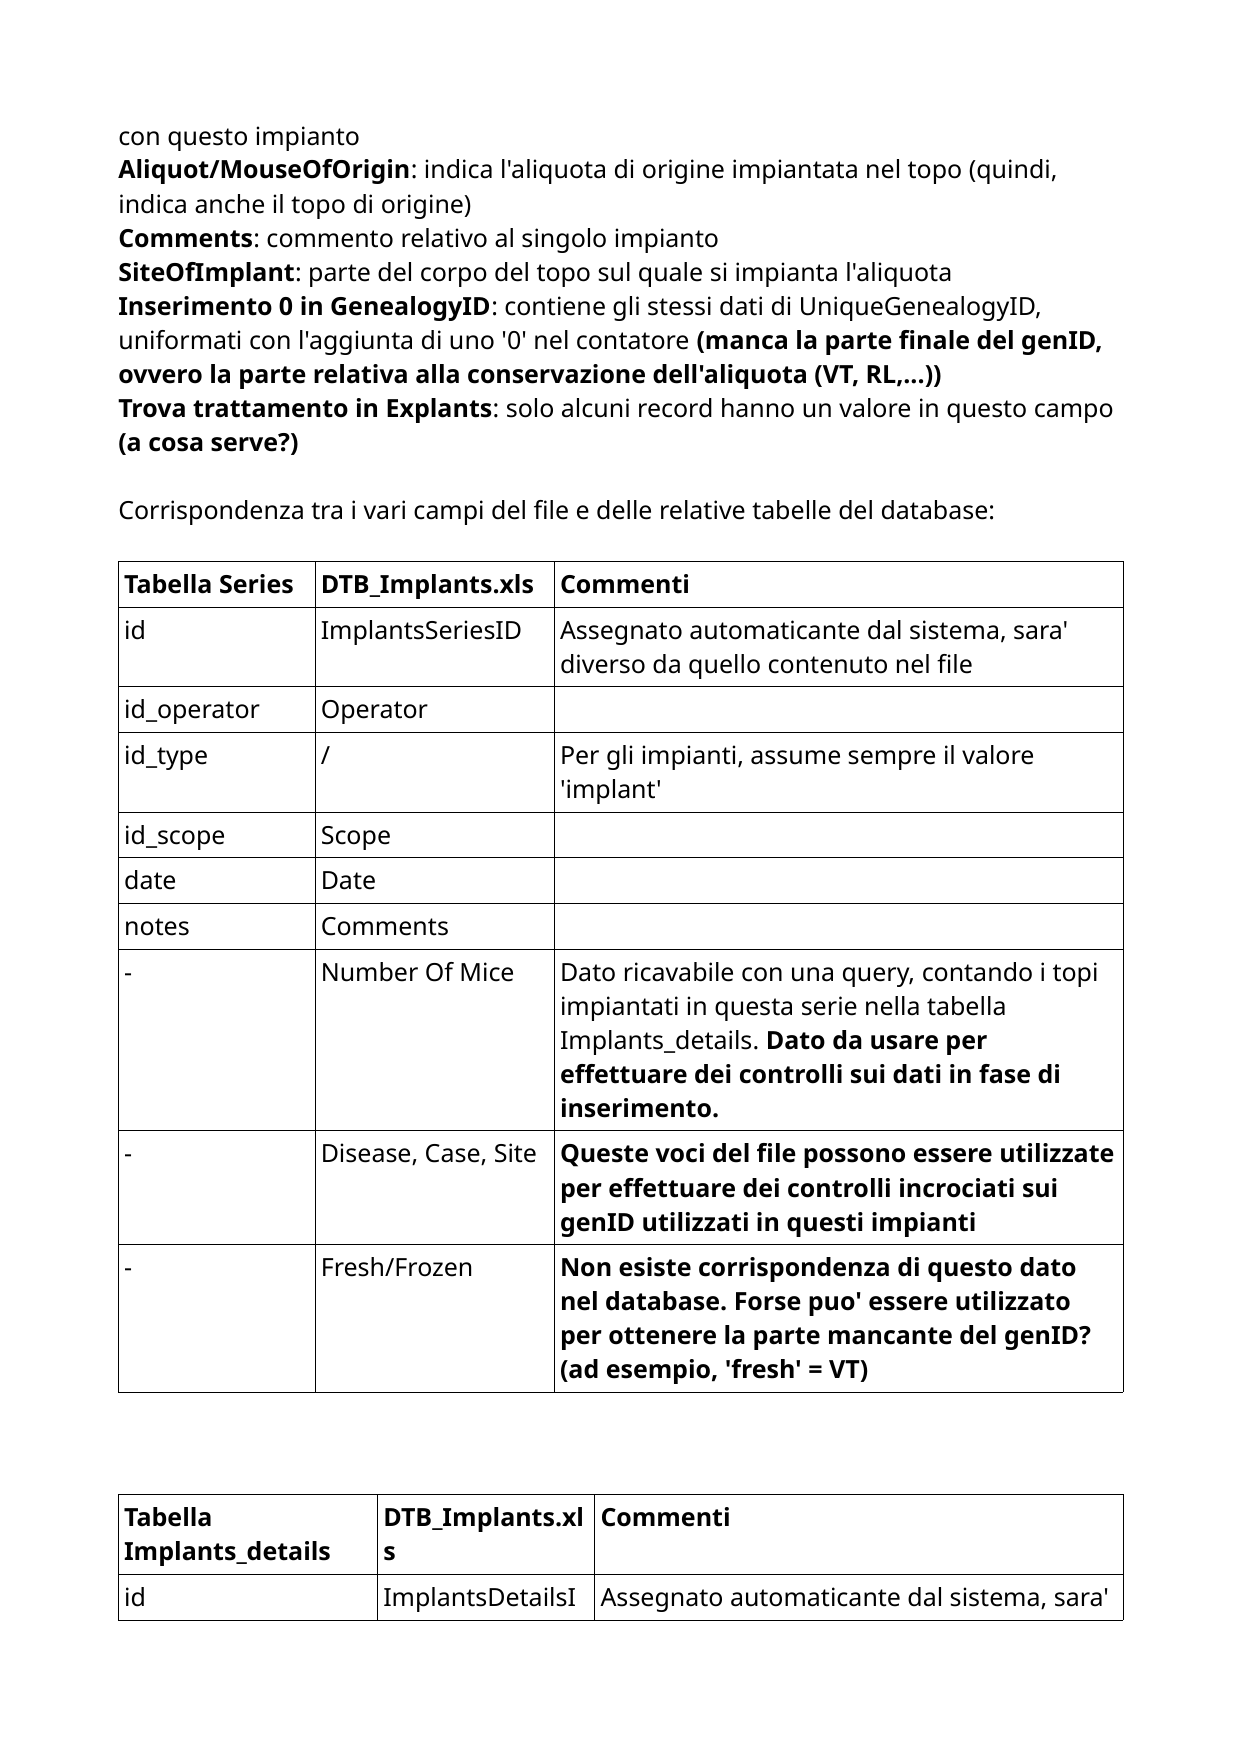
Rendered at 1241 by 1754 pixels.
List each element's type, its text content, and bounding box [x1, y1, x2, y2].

text Trova trattamento in Explants: solo alcuni record hanno un valore in questo campo (a cosa serve?) [118, 391, 1122, 459]
table_cell date [119, 858, 315, 903]
table_cell Comments [316, 904, 554, 948]
table_cell id_operator [119, 687, 315, 732]
table_header Tabella Series [119, 562, 315, 607]
text con questo impianto [118, 118, 1122, 152]
table_cell [555, 858, 1123, 903]
table_header Commenti [595, 1495, 1123, 1574]
table_cell [555, 813, 1123, 857]
table_header DTB_Implants.xls [378, 1495, 594, 1574]
table_cell Queste voci del file possono essere utilizzate per effettuare dei controlli incrociati sui genID utilizzati in questi impianti [555, 1131, 1123, 1244]
table_cell Operator [316, 687, 554, 732]
table_cell id [119, 1575, 377, 1619]
table_cell [555, 904, 1123, 948]
table_cell / [316, 733, 554, 812]
table_cell [555, 687, 1123, 732]
table_cell id [119, 608, 315, 686]
table_cell - [119, 1131, 315, 1244]
table_cell Disease, Case, Site [316, 1131, 554, 1244]
table_cell Dato ricavabile con una query, contando i topi impiantati in questa serie nella tabella Implants_details. Dato da usare per effettuare dei controlli sui dati in fase di inserimento. [555, 950, 1123, 1130]
table_header Tabella Implants_details [119, 1495, 377, 1574]
table_cell Per gli impianti, assume sempre il valore 'implant' [555, 733, 1123, 812]
table_cell Assegnato automaticante dal sistema, sara' [595, 1575, 1123, 1619]
table_cell Non esiste corrispondenza di questo dato nel database. Forse puo' essere utilizzato per ottenere la parte mancante del genID? (ad esempio, 'fresh' = VT) [555, 1245, 1123, 1392]
table_cell Number Of Mice [316, 950, 554, 1130]
table_header Commenti [555, 562, 1123, 607]
table_cell Assegnato automaticante dal sistema, sara' diverso da quello contenuto nel file [555, 608, 1123, 686]
table_header DTB_Implants.xls [316, 562, 554, 607]
text Corrispondenza tra i vari campi del file e delle relative tabelle del database: [118, 493, 1122, 527]
text SiteOfImplant: parte del corpo del topo sul quale si impianta l'aliquota [118, 254, 1122, 288]
table_cell id_scope [119, 813, 315, 857]
table_cell id_type [119, 733, 315, 812]
table_cell Scope [316, 813, 554, 857]
table_cell ImplantsDetailsI [378, 1575, 594, 1619]
text Inserimento 0 in GenealogyID: contiene gli stessi dati di UniqueGenealogyID, uniformati con l'aggiunta di uno '0' nel contatore (manca la parte finale del genID, ovvero la parte relativa alla conservazione dell'aliquota (VT, RL,...)) [118, 288, 1122, 391]
table_cell - [119, 1245, 315, 1392]
text Aliquot/MouseOfOrigin: indica l'aliquota di origine impiantata nel topo (quindi, indica anche il topo di origine) [118, 152, 1122, 220]
table_cell - [119, 950, 315, 1130]
table_cell Date [316, 858, 554, 903]
table_cell notes [119, 904, 315, 948]
table_cell ImplantsSeriesID [316, 608, 554, 686]
table_cell Fresh/Frozen [316, 1245, 554, 1392]
text Comments: commento relativo al singolo impianto [118, 220, 1122, 254]
